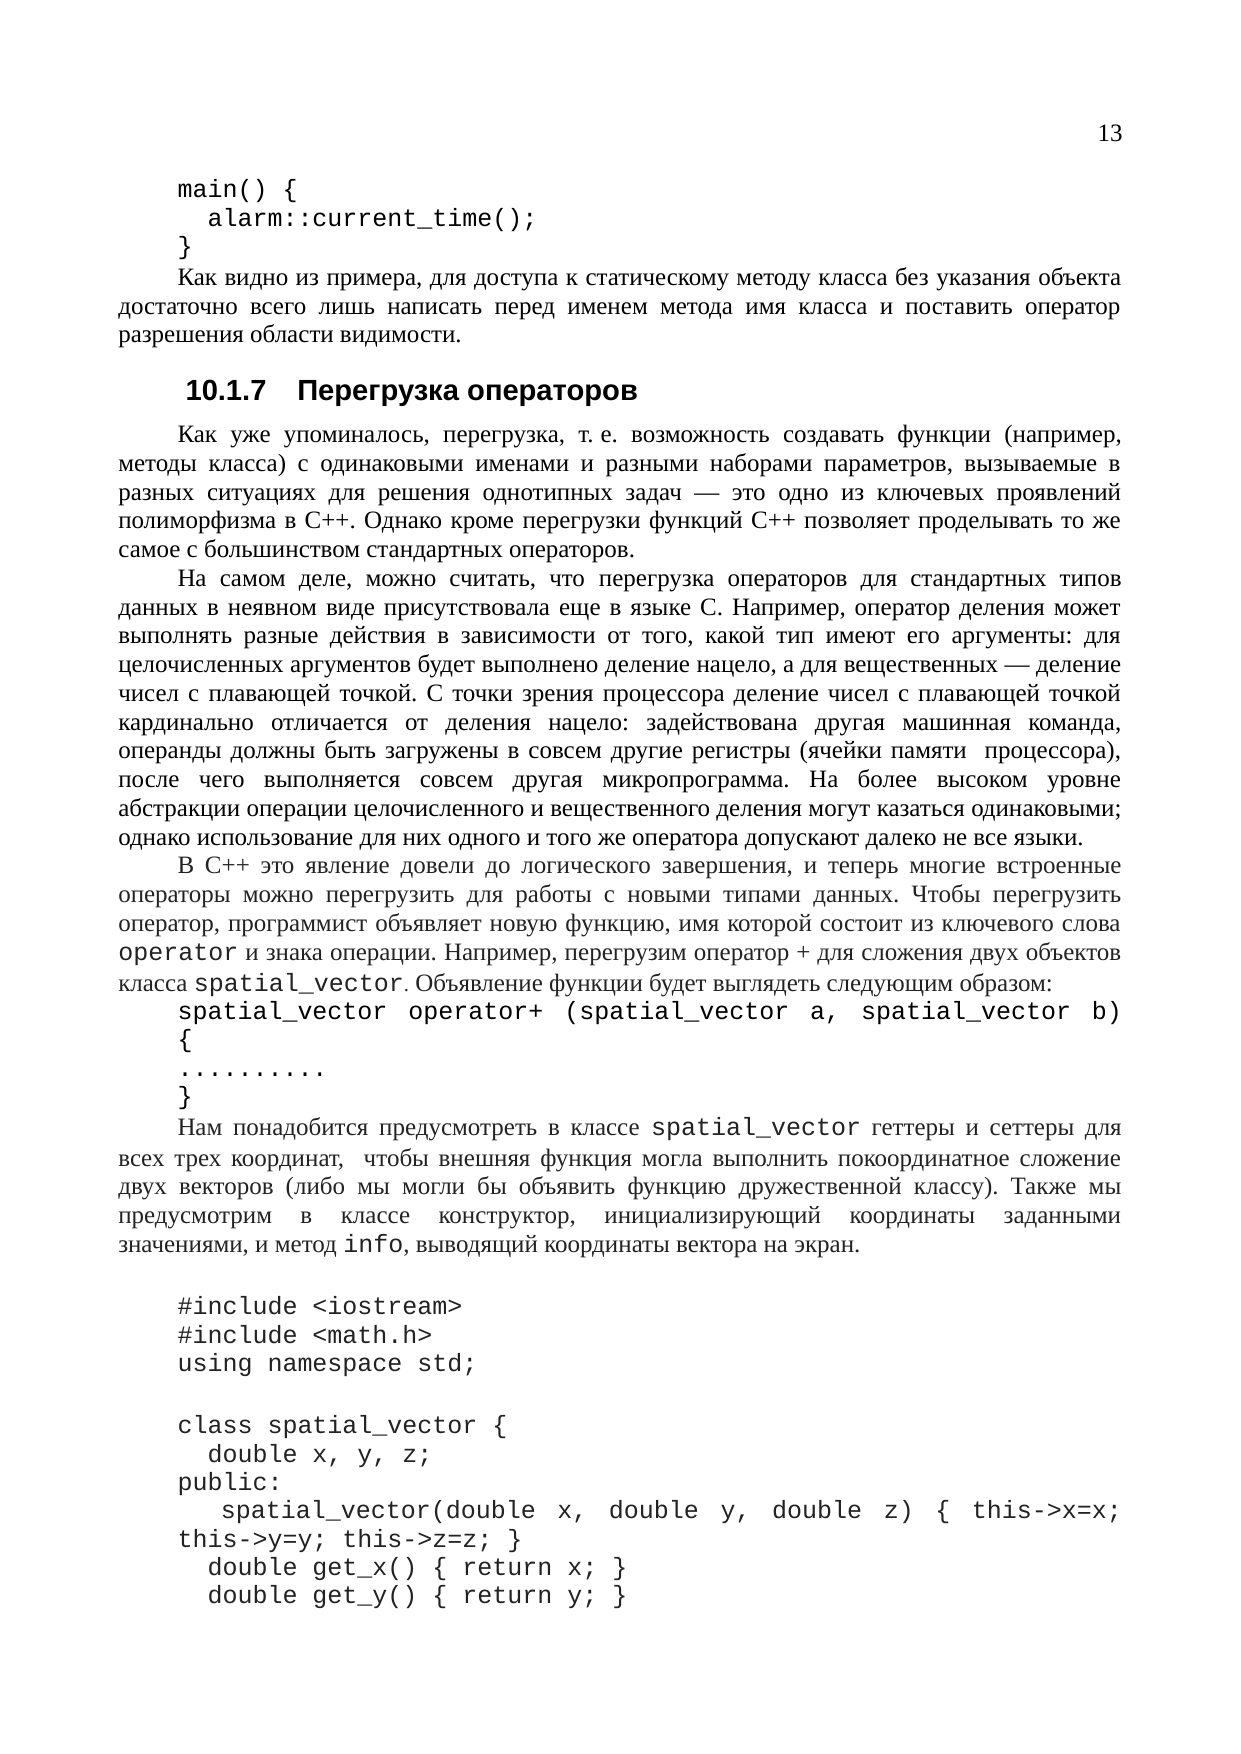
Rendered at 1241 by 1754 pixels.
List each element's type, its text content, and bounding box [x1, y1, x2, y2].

text #include <math.h> [177, 1322, 1122, 1351]
text В С++ это явление довели до логического завершения, и теперь многие встроенные операторы можно перегрузить для работы с новыми типами данных. Чтобы перегрузить оператор, программист объявляет новую функцию, имя которой состоит из ключевого слова operator и знака операции. Например, перегрузим оператор + для сложения двух объектов класса spatial_vector. Объявление функции будет выглядеть следующим образом: [118, 851, 1122, 998]
text Как видно из примера, для доступа к статическому методу класса без указания объекта достаточно всего лишь написать перед именем метода имя класса и поставить оператор разрешения области видимости. [118, 262, 1122, 348]
subtitle Перегрузка операторов [118, 373, 1122, 407]
text Как уже упоминалось, перегрузка, т. е. возможность создавать функции (например, методы класса) с одинаковыми именами и разными наборами параметров, вызываемые в разных ситуациях для решения однотипных задач — это одно из ключевых проявлений полиморфизма в С++. Однако кроме перегрузки функций С++ позволяет проделывать то же самое с большинством стандартных операторов. [118, 419, 1122, 563]
text spatial_vector operator+ (spatial_vector a, spatial_vector b) { [177, 998, 1122, 1055]
text #include <iostream> [177, 1294, 1122, 1322]
text Нам понадобится предусмотреть в классе spatial_vector геттеры и сеттеры для всех трех координат, чтобы внешняя функция могла выполнить покоординатное сложение двух векторов (либо мы могли бы объявить функцию дружественной классу). Также мы предусмотрим в классе конструктор, инициализирующий координаты заданными значениями, и метод info, выводящий координаты вектора на экран. [118, 1112, 1122, 1260]
text double x, y, z; [177, 1441, 1122, 1469]
text double get_y() { return y; } [177, 1583, 1122, 1611]
text .......... [177, 1055, 1122, 1083]
text } [177, 1083, 1122, 1112]
text using namespace std; [177, 1351, 1122, 1379]
text public: [177, 1469, 1122, 1498]
text double get_x() { return x; } [177, 1554, 1122, 1583]
text main() { [177, 177, 1122, 205]
text На самом деле, можно считать, что перегрузка операторов для стандартных типов данных в неявном виде присутствовала еще в языке С. Например, оператор деления может выполнять разные действия в зависимости от того, какой тип имеют его аргументы: для целочисленных аргументов будет выполнено деление нацело, а для вещественных — деление чисел с плавающей точкой. С точки зрения процессора деление чисел с плавающей точкой кардинально отличается от деления нацело: задействована другая машинная команда, операнды должны быть загружены в совсем другие регистры (ячейки памяти процессора), после чего выполняется совсем другая микропрограмма. На более высоком уровне абстракции операции целочисленного и вещественного деления могут казаться одинаковыми; однако использование для них одного и того же оператора допускают далеко не все языки. [118, 563, 1122, 851]
text spatial_vector(double x, double y, double z) { this->x=x; this->y=y; this->z=z; } [177, 1498, 1122, 1554]
text alarm::current_time(); [177, 205, 1122, 234]
text } [177, 234, 1122, 262]
text class spatial_vector { [177, 1413, 1122, 1441]
